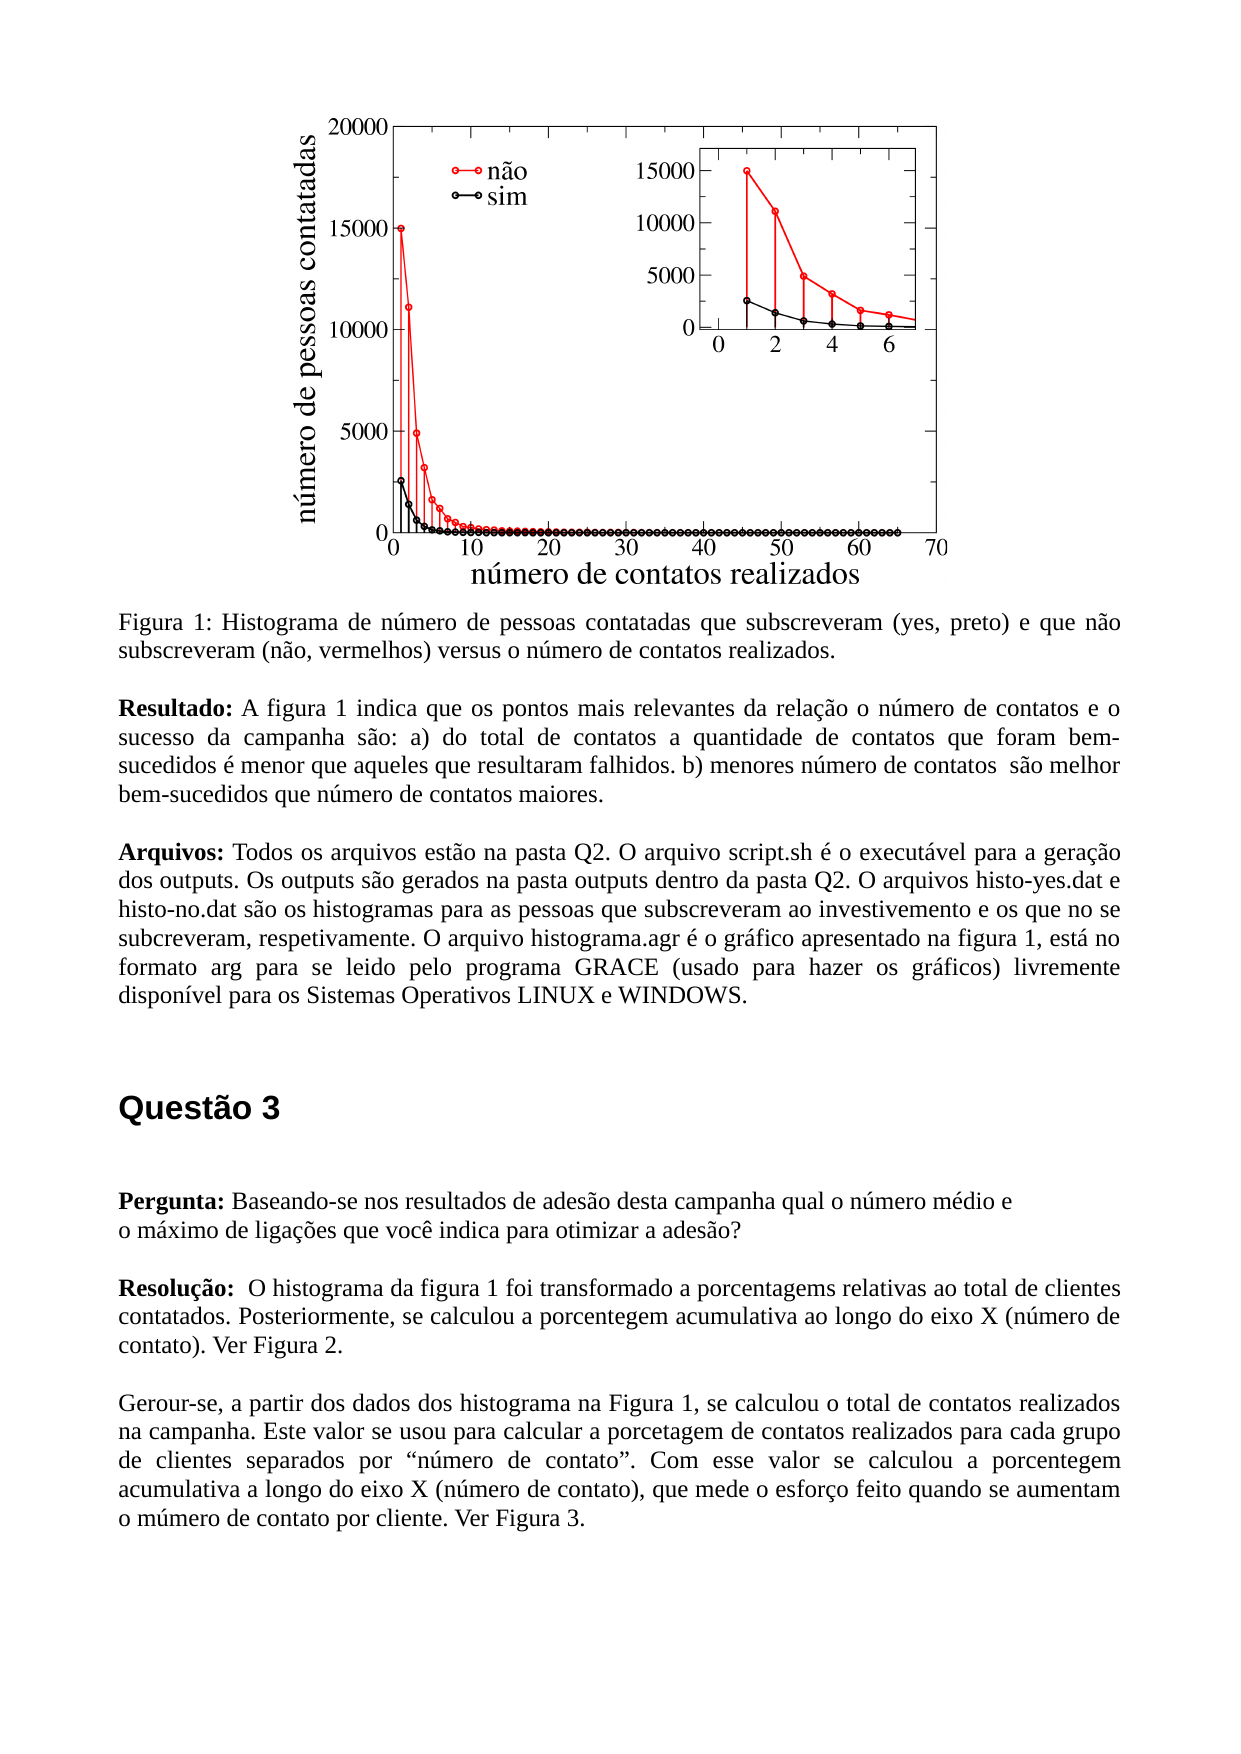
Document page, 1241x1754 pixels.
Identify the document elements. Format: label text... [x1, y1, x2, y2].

text Figura 1: Histograma de número de pessoas contatadas que subscreveram (yes, preto) e que não subscreveram (não, vermelhos) versus o número de contatos realizados. [118, 607, 1122, 664]
text Arquivos: Todos os arquivos estão na pasta Q2. O arquivo script.sh é o executável para a geração dos outputs. Os outputs são gerados na pasta outputs dentro da pasta Q2. O arquivos histo-yes.dat e histo-no.dat são os histogramas para as pessoas que subscreveram ao investivemento e os que no se subcreveram, respetivamente. O arquivo histograma.agr é o gráfico apresentado na figura 1, está no formato arg para se leido pelo programa GRACE (usado para hazer os gráficos) livremente disponível para os Sistemas Operativos LINUX e WINDOWS. [118, 837, 1122, 1009]
text Resultado: A figura 1 indica que os pontos mais relevantes da relação o número de contatos e o sucesso da campanha são: a) do total de contatos a quantidade de contatos que foram bem-sucedidos é menor que aqueles que resultaram falhidos. b) menores número de contatos são melhor bem-sucedidos que número de contatos maiores. [118, 693, 1122, 808]
text Gerour-se, a partir dos dados dos histograma na Figura 1, se calculou o total de contatos realizados na campanha. Este valor se usou para calcular a porcetagem de contatos realizados para cada grupo de clientes separados por “número de contato”. Com esse valor se calculou a porcentegem acumulativa a longo do eixo X (número de contato), que mede o esforço feito quando se aumentam o múmero de contato por cliente. Ver Figura 3. [118, 1388, 1122, 1531]
text o máximo de ligações que você indica para otimizar a adesão? [118, 1215, 1122, 1244]
picture [293, 118, 948, 584]
text Resolução: O histograma da figura 1 foi transformado a porcentagems relativas ao total de clientes contatados. Posteriormente, se calculou a porcentegem acumulativa ao longo do eixo X (número de contato). Ver Figura 2. [118, 1273, 1122, 1359]
subtitle Questão 3 [118, 1088, 1122, 1126]
text Pergunta: Baseando-se nos resultados de adesão desta campanha qual o número médio e [118, 1186, 1122, 1215]
